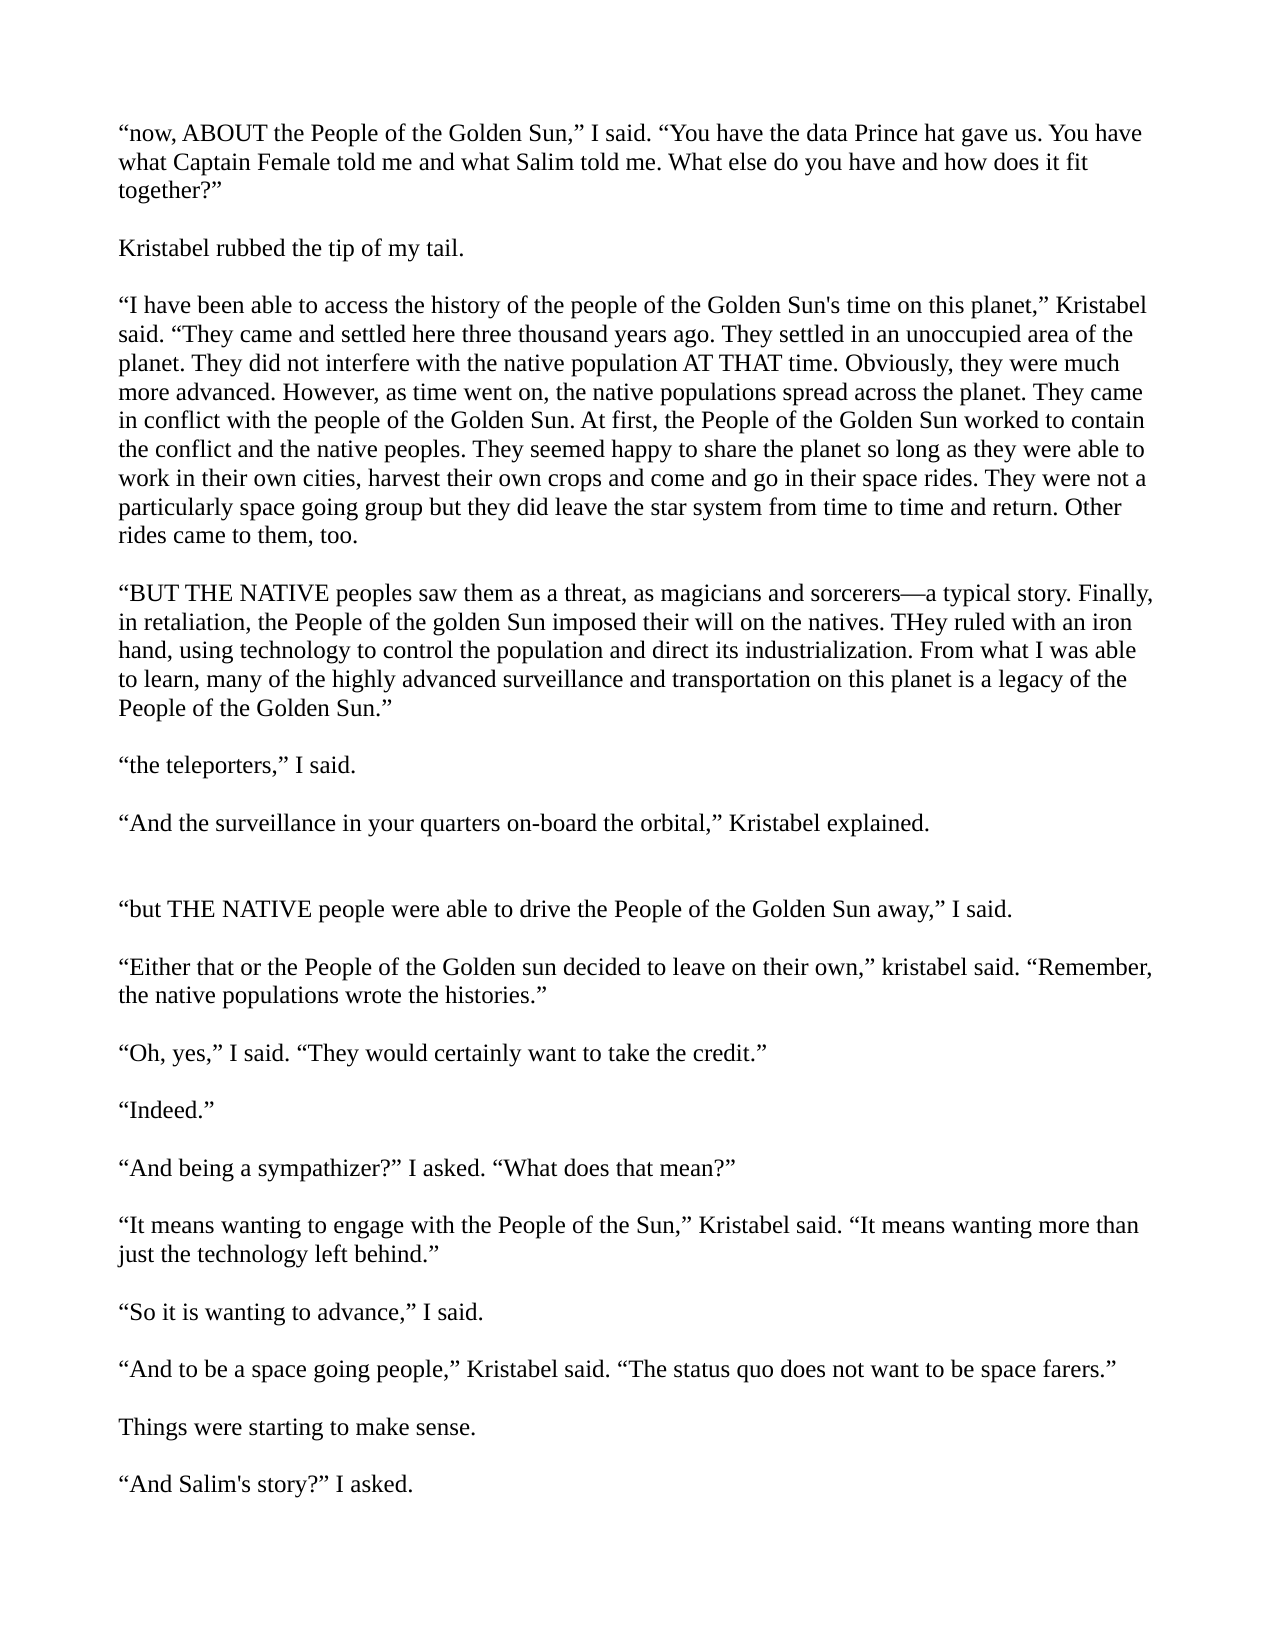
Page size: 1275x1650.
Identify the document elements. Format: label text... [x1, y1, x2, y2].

text Kristabel rubbed the tip of my tail. [118, 233, 1157, 262]
text Things were starting to make sense. [118, 1412, 1157, 1441]
text “Either that or the People of the Golden sun decided to leave on their own,” kristabel said. “Remember, the native populations wrote the histories.” [118, 952, 1157, 1009]
text “I have been able to access the history of the people of the Golden Sun's time on this planet,” Kristabel said. “They came and settled here three thousand years ago. They settled in an unoccupied area of the planet. They did not interfere with the native population AT THAT time. Obviously, they were much more advanced. However, as time went on, the native populations spread across the planet. They came in conflict with the people of the Golden Sun. At first, the People of the Golden Sun worked to contain the conflict and the native peoples. They seemed happy to share the planet so long as they were able to work in their own cities, harvest their own crops and come and go in their space rides. They were not a particularly space going group but they did leave the star system from time to time and return. Other rides came to them, too. [118, 291, 1157, 549]
text “BUT THE NATIVE peoples saw them as a threat, as magicians and sorcerers—a typical story. Finally, in retaliation, the People of the golden Sun imposed their will on the natives. THey ruled with an iron hand, using technology to control the population and direct its industrialization. From what I was able to learn, many of the highly advanced surveillance and transportation on this planet is a legacy of the People of the Golden Sun.” [118, 578, 1157, 722]
text “now, ABOUT the People of the Golden Sun,” I said. “You have the data Prince hat gave us. You have what Captain Female told me and what Salim told me. What else do you have and how does it fit together?” [118, 118, 1157, 204]
text “And being a sympathizer?” I asked. “What does that mean?” [118, 1153, 1157, 1182]
text “And to be a space going people,” Kristabel said. “The status quo does not want to be space farers.” [118, 1354, 1157, 1383]
text “It means wanting to engage with the People of the Sun,” Kristabel said. “It means wanting more than just the technology left behind.” [118, 1211, 1157, 1268]
text “the teleporters,” I said. [118, 751, 1157, 779]
text “Indeed.” [118, 1096, 1157, 1124]
text “but THE NATIVE people were able to drive the People of the Golden Sun away,” I said. [118, 894, 1157, 923]
text “And the surveillance in your quarters on-board the orbital,” Kristabel explained. [118, 808, 1157, 837]
text “So it is wanting to advance,” I said. [118, 1297, 1157, 1326]
text “Oh, yes,” I said. “They would certainly want to take the credit.” [118, 1038, 1157, 1067]
text “And Salim's story?” I asked. [118, 1469, 1157, 1498]
